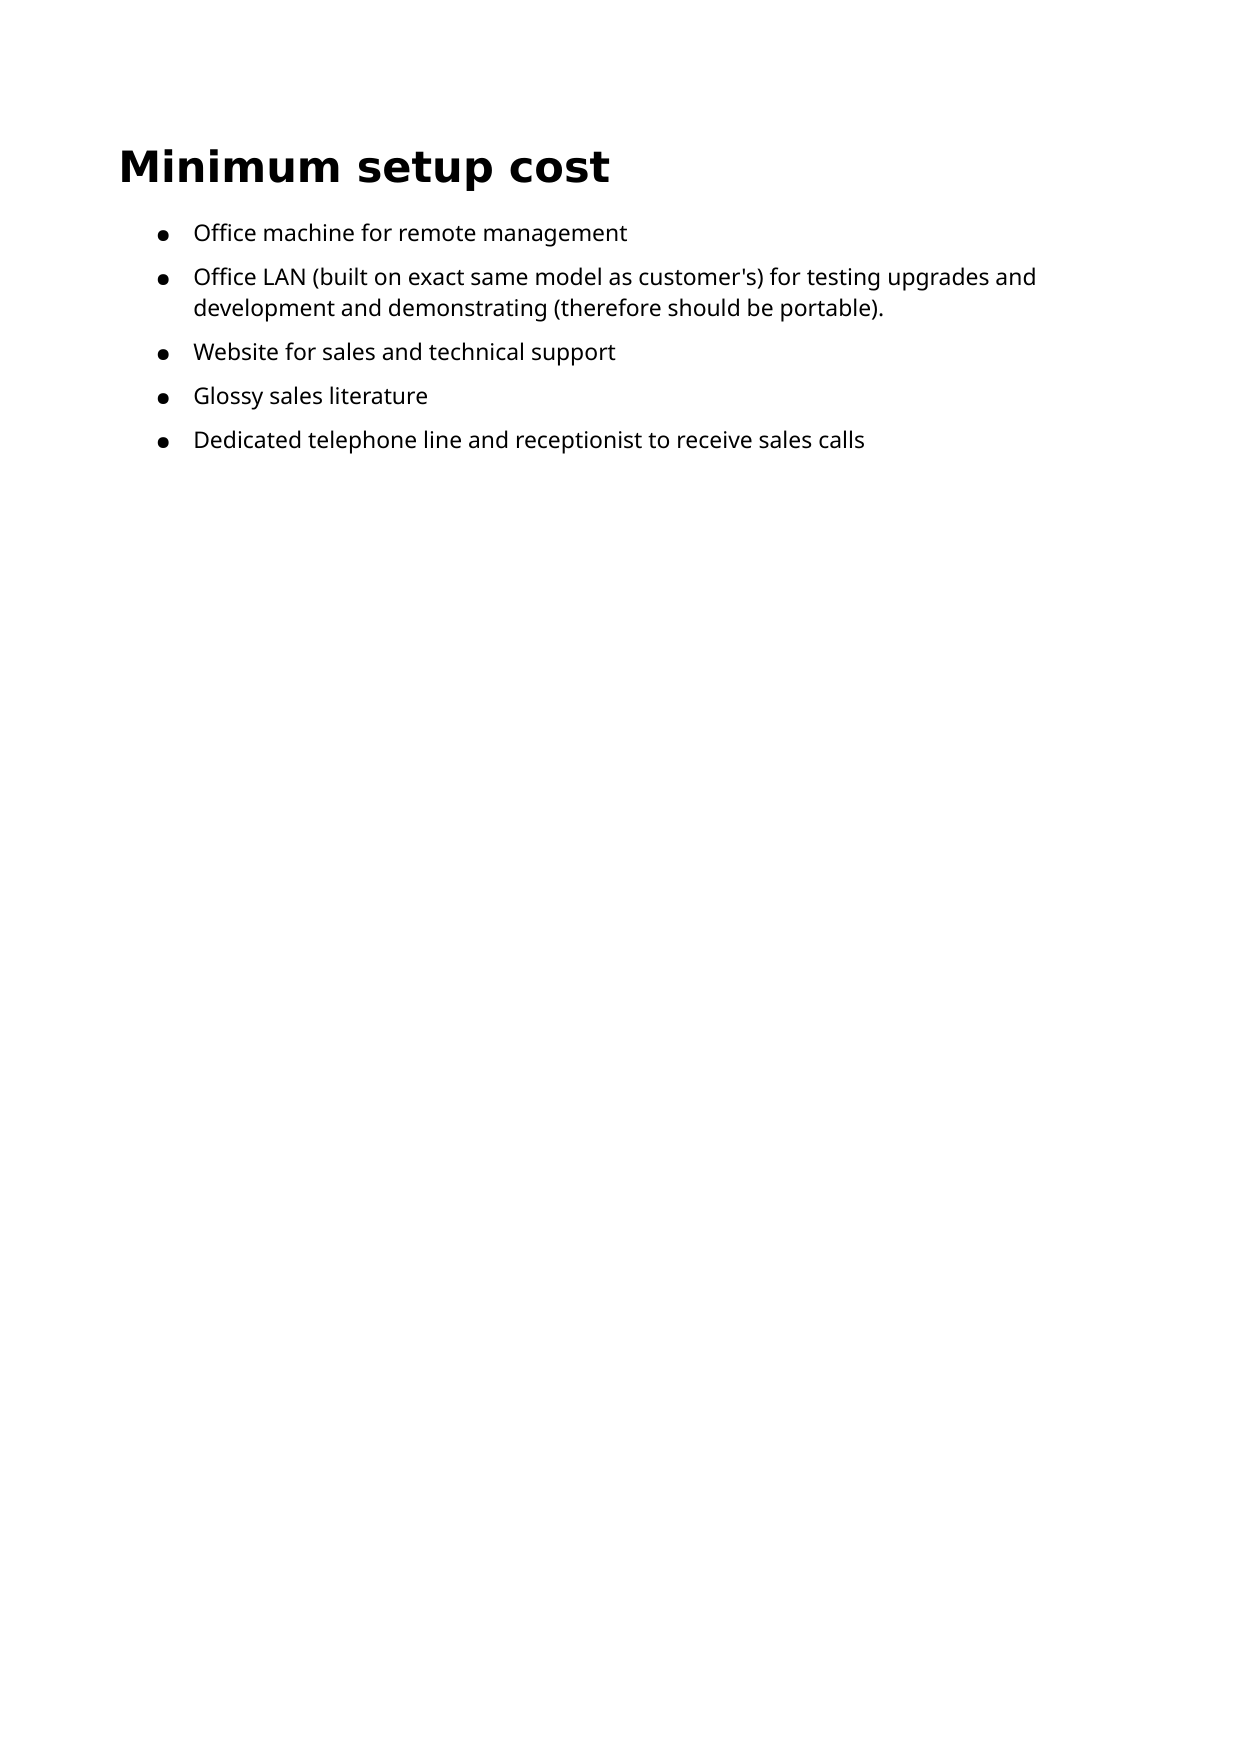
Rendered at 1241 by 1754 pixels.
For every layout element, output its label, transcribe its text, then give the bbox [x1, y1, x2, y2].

list Dedicated telephone line and receptionist to receive sales calls [156, 423, 1122, 455]
subtitle Minimum setup cost [118, 143, 1122, 193]
list Office LAN (built on exact same model as customer's) for testing upgrades and development and demonstrating (therefore should be portable). [156, 261, 1122, 323]
list Office machine for remote management [156, 217, 1122, 248]
list Website for sales and technical support [156, 336, 1122, 367]
list Glossy sales literature [156, 380, 1122, 411]
